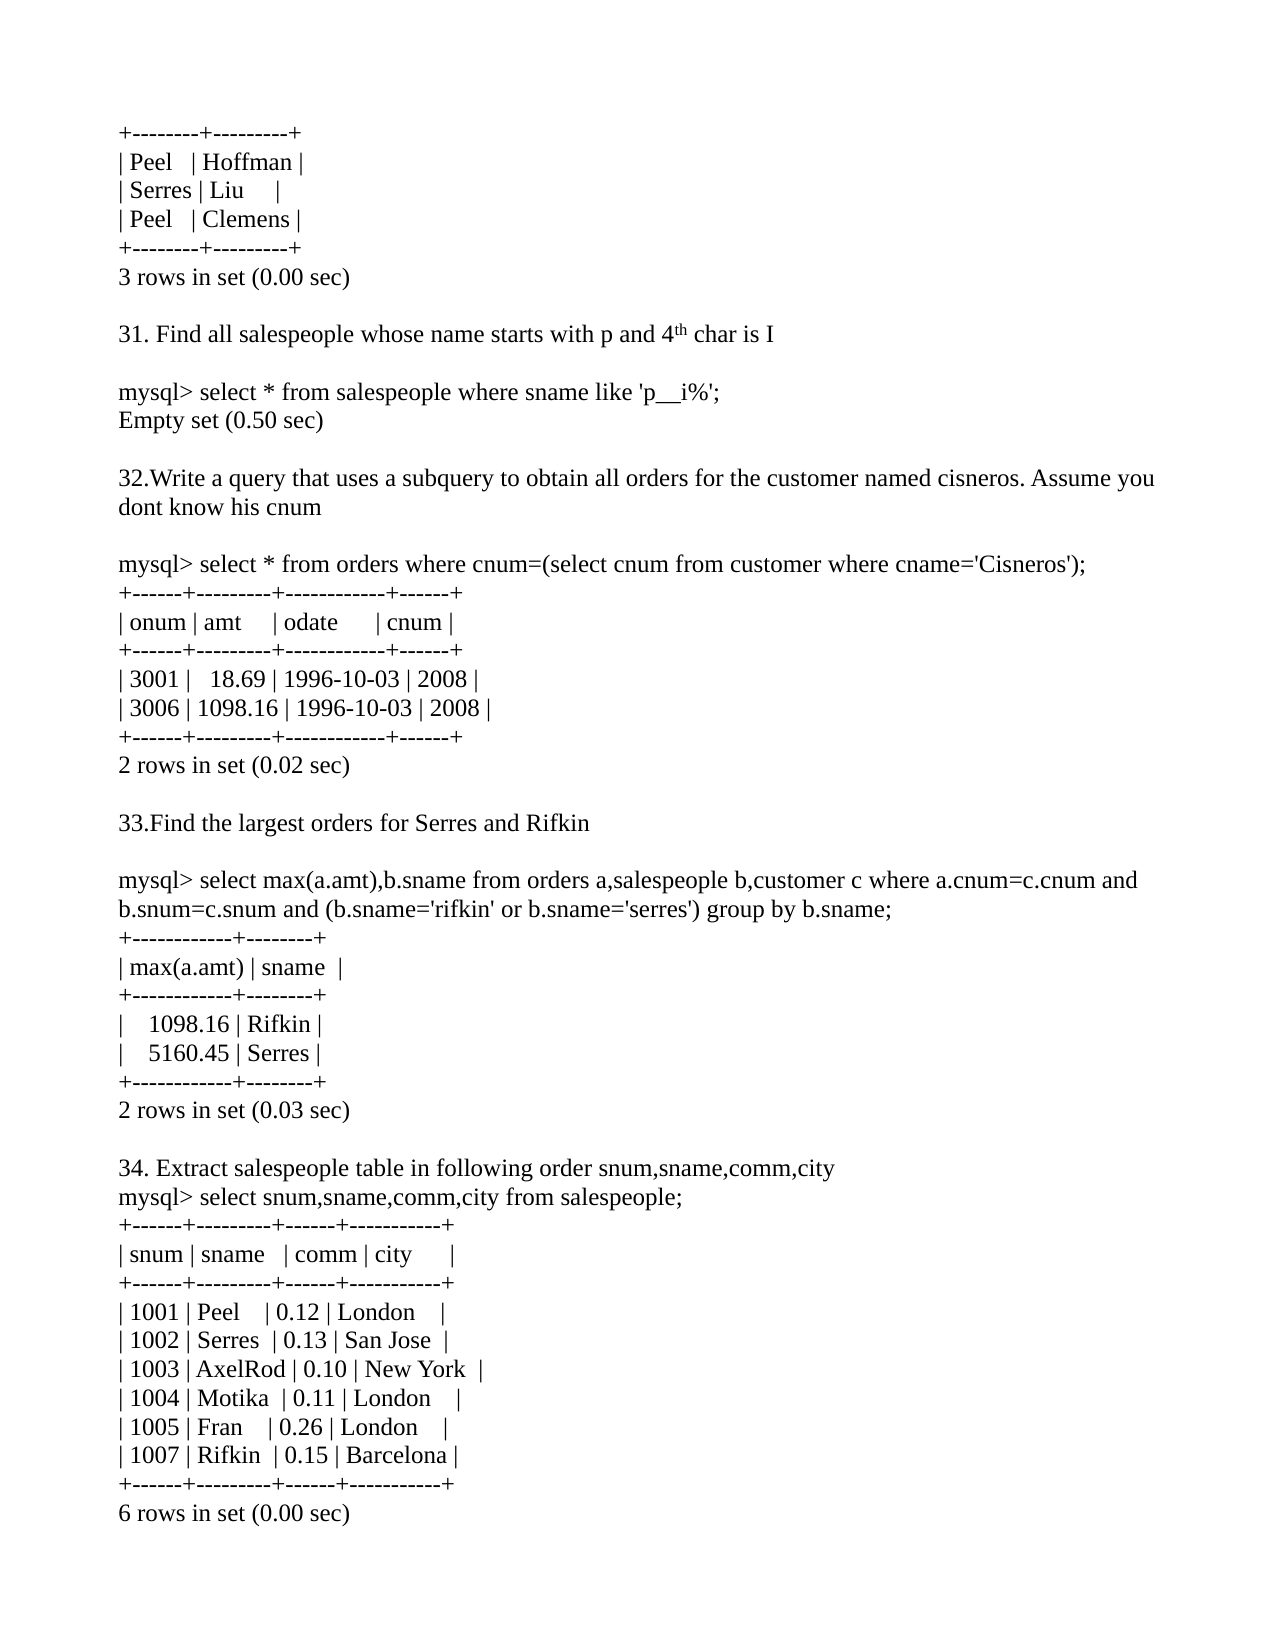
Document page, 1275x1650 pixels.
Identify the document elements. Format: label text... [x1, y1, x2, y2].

text | onum | amt | odate | cnum | [118, 607, 1157, 636]
text 2 rows in set (0.03 sec) [118, 1096, 1157, 1124]
text mysql> select * from orders where cnum=(select cnum from customer where cname='Cisneros'); [118, 549, 1157, 578]
text | 1007 | Rifkin | 0.15 | Barcelona | [118, 1441, 1157, 1469]
text | Peel | Hoffman | [118, 147, 1157, 176]
text | 1002 | Serres | 0.13 | San Jose | [118, 1326, 1157, 1354]
text +------------+--------+ [118, 1067, 1157, 1096]
text +------------+--------+ [118, 923, 1157, 952]
text 33.Find the largest orders for Serres and Rifkin [118, 808, 1157, 837]
text 31. Find all salespeople whose name starts with p and 4th char is I [118, 319, 1157, 348]
text | max(a.amt) | sname | [118, 952, 1157, 981]
text +------+---------+------------+------+ [118, 722, 1157, 751]
text | Serres | Liu | [118, 176, 1157, 204]
text +------------+--------+ [118, 981, 1157, 1009]
text 2 rows in set (0.02 sec) [118, 751, 1157, 779]
text | 1003 | AxelRod | 0.10 | New York | [118, 1354, 1157, 1383]
text | 1005 | Fran | 0.26 | London | [118, 1412, 1157, 1441]
text mysql> select * from salespeople where sname like 'p__i%'; [118, 377, 1157, 406]
text | 1001 | Peel | 0.12 | London | [118, 1297, 1157, 1326]
text +------+---------+------+-----------+ [118, 1469, 1157, 1498]
text | 5160.45 | Serres | [118, 1038, 1157, 1067]
text 32.Write a query that uses a subquery to obtain all orders for the customer named cisneros. Assume you dont know his cnum [118, 463, 1157, 521]
text | 1004 | Motika | 0.11 | London | [118, 1383, 1157, 1412]
text 3 rows in set (0.00 sec) [118, 262, 1157, 291]
text +--------+---------+ [118, 233, 1157, 262]
text | 3006 | 1098.16 | 1996-10-03 | 2008 | [118, 693, 1157, 722]
text | Peel | Clemens | [118, 204, 1157, 233]
text +------+---------+------------+------+ [118, 636, 1157, 664]
text mysql> select snum,sname,comm,city from salespeople; [118, 1182, 1157, 1211]
text Empty set (0.50 sec) [118, 406, 1157, 434]
text 34. Extract salespeople table in following order snum,sname,comm,city [118, 1153, 1157, 1182]
text | 1098.16 | Rifkin | [118, 1009, 1157, 1038]
text mysql> select max(a.amt),b.sname from orders a,salespeople b,customer c where a.cnum=c.cnum and b.snum=c.snum and (b.sname='rifkin' or b.sname='serres') group by b.sname; [118, 866, 1157, 923]
text 6 rows in set (0.00 sec) [118, 1498, 1157, 1527]
text | 3001 | 18.69 | 1996-10-03 | 2008 | [118, 664, 1157, 693]
text +------+---------+------+-----------+ [118, 1268, 1157, 1297]
text +------+---------+------+-----------+ [118, 1211, 1157, 1239]
text +------+---------+------------+------+ [118, 578, 1157, 607]
text | snum | sname | comm | city | [118, 1239, 1157, 1268]
text +--------+---------+ [118, 118, 1157, 147]
